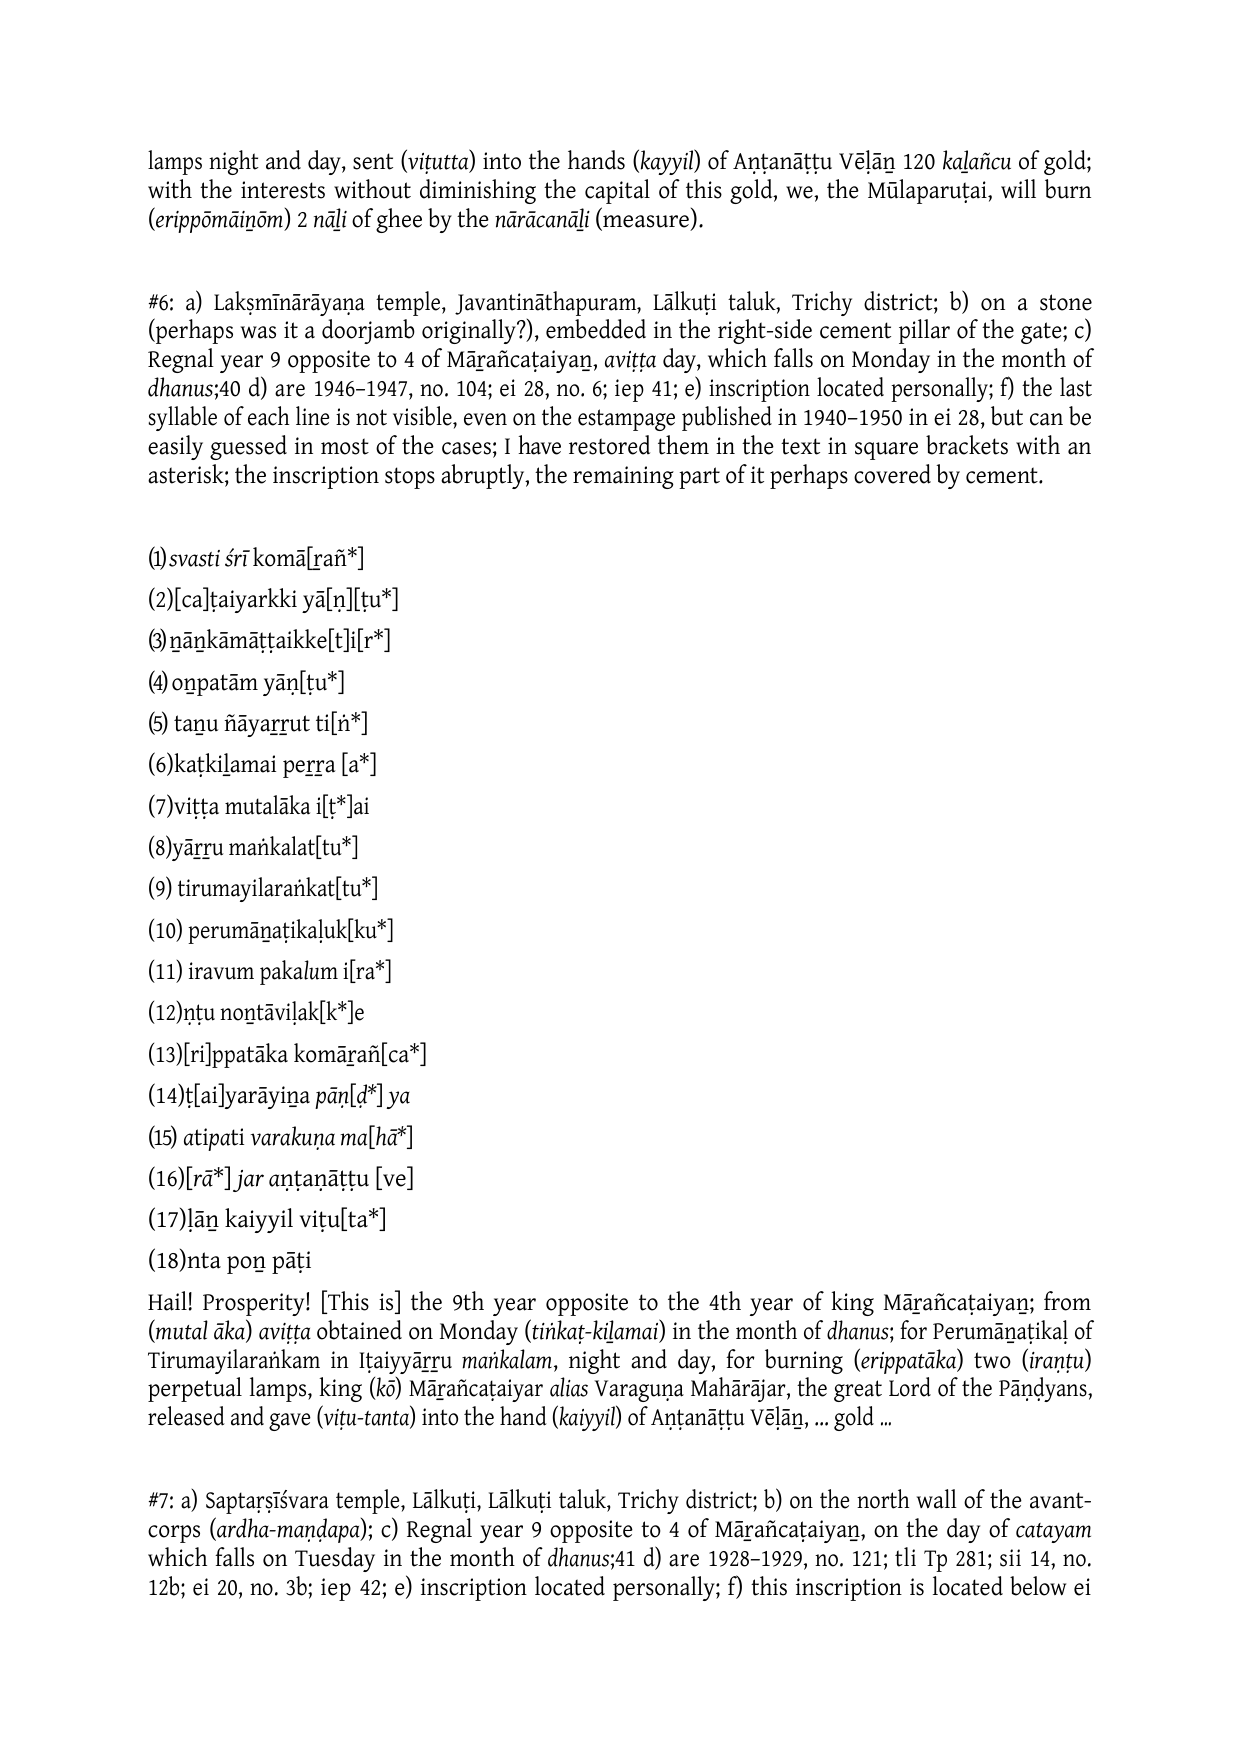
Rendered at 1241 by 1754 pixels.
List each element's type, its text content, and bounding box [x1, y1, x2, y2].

text (3) ṉāṉkāmāṭṭaikke[t]i[r*] [148, 627, 1092, 656]
text (6)kaṭkiḻamai peṟṟa [a*] [148, 751, 1092, 779]
text (17)ḷāṉ kaiyyil viṭu[ta*] [148, 1206, 1092, 1234]
text (11) iravum pakalum i[ra*] [148, 957, 1092, 986]
text (9) tirumayilaraṅkat[tu*] [148, 875, 1092, 904]
text (4) oṉpatām yāṇ[ṭu*] [148, 668, 1092, 697]
text (12)ṇṭu noṉtāviḷak[k*]e [148, 999, 1092, 1028]
text (10) perumāṉaṭikaḷuk[ku*] [148, 916, 1092, 945]
text (1) svasti śrī komā[ṟañ*] [148, 544, 1092, 573]
text (8)yāṟṟu maṅkalat[tu*] [148, 833, 1092, 862]
text (18)nta poṉ pāṭi [148, 1247, 1092, 1276]
text lamps night and day, sent (viṭutta) into the hands (kayyil) of Aṇṭanāṭṭu Vēḷāṉ 120 kaḻañcu of gold; with the interests without diminishing the capital of this gold, we, the Mūlaparuṭai, will burn (erippōmāiṉōm) 2 nāḻi of ghee by the nārācanāḻi (measure). [148, 148, 1092, 234]
text #7: a) Saptaṛṣīśvara temple, Lālkuṭi, Lālkuṭi taluk, Trichy district; b) on the north wall of the avant-corps (ardha-maṇḍapa); c) Regnal year 9 opposite to 4 of Māṟañcaṭaiyaṉ, on the day of catayam which falls on Tuesday in the month of dhanus;41 d) are 1928–1929, no. 121; tli Tp 281; sii 14, no. 12b; ei 20, no. 3b; iep 42; e) inscription located personally; f) this inscription is located below ei [148, 1486, 1092, 1602]
text (15) atipati varakuṇa ma[hā*] [148, 1123, 1092, 1152]
text (5) taṉu ñāyaṟṟut ti[ṅ*] [148, 709, 1092, 738]
text (14)ṭ[ai]yarāyiṉa pāṇ[ḍ*] ya [148, 1082, 1092, 1110]
text (16)[rā*] jar aṇṭaṇāṭṭu [ve] [148, 1164, 1092, 1193]
text (2)[ca]ṭaiyarkki yā[ṇ][ṭu*] [148, 585, 1092, 614]
text (13)[ri]ppatāka komāṟañ[ca*] [148, 1040, 1092, 1069]
text Hail! Prosperity! [This is] the 9th year opposite to the 4th year of king Māṟañcaṭaiyaṉ; from (mutal āka) aviṭṭa obtained on Monday (tiṅkaṭ-kiḻamai) in the month of dhanus; for Perumāṉaṭikaḷ of Tirumayilaraṅkam in Iṭaiyyāṟṟu maṅkalam, night and day, for burning (erippatāka) two (iraṇṭu) perpetual lamps, king (kō) Māṟañcaṭaiyar alias Varaguṇa Mahārājar, the great Lord of the Pāṇḍyans, released and gave (viṭu-tanta) into the hand (kaiyyil) of Aṇṭanāṭṭu Vēḷāṉ, … gold … [148, 1288, 1092, 1433]
text (7)viṭṭa mutalāka i[ṭ*]ai [148, 792, 1092, 821]
text #6: a) Lakṣmīnārāyaṇa temple, Javantināthapuram, Lālkuṭi taluk, Trichy district; b) on a stone (perhaps was it a doorjamb originally?), embedded in the right-side cement pillar of the gate; c) Regnal year 9 opposite to 4 of Māṟañcaṭaiyaṉ, aviṭṭa day, which falls on Monday in the month of dhanus;40 d) are 1946–1947, no. 104; ei 28, no. 6; iep 41; e) inscription located personally; f) the last syllable of each line is not visible, even on the estampage published in 1940–1950 in ei 28, but can be easily guessed in most of the cases; I have restored them in the text in square brackets with an asterisk; the inscription stops abruptly, the remaining part of it perhaps covered by cement. [148, 288, 1092, 490]
